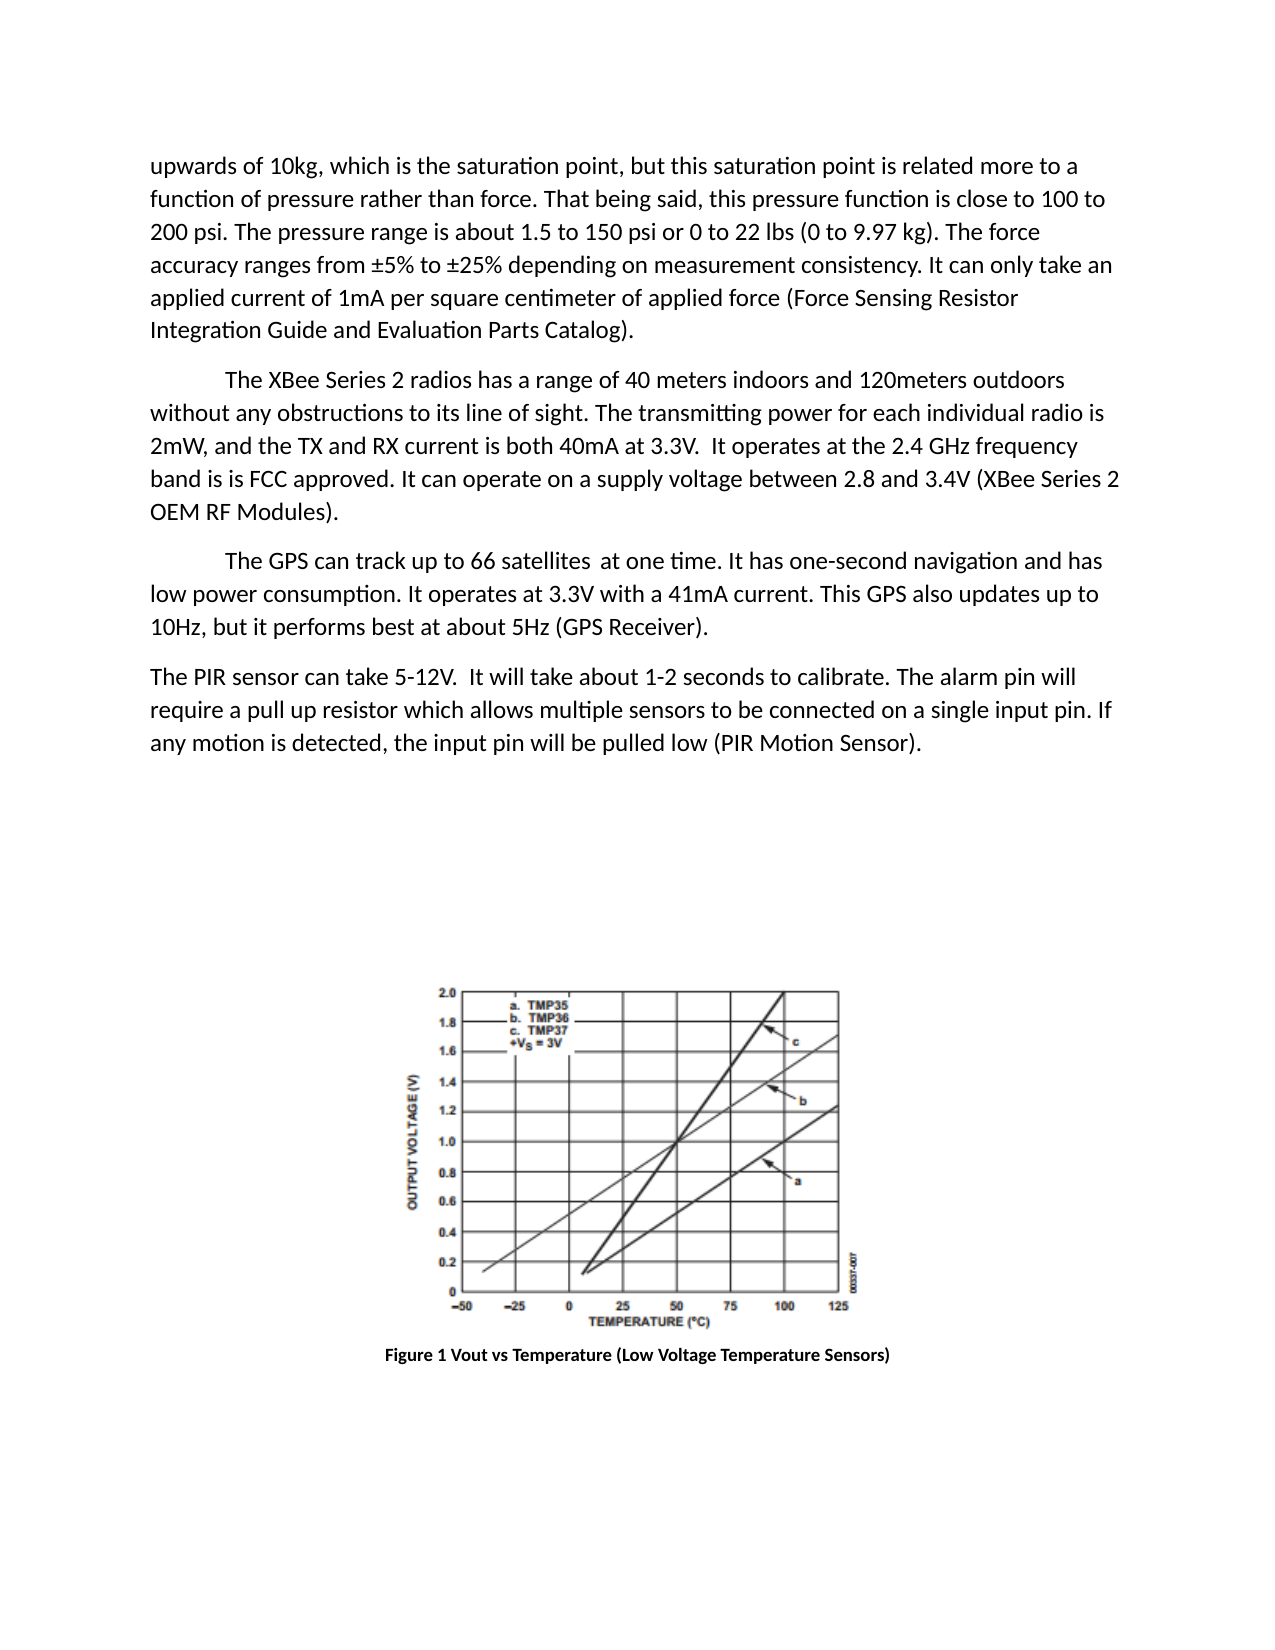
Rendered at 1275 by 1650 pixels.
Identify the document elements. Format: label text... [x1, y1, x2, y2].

text upwards of 10kg, which is the saturation point, but this saturation point is related more to a function of pressure rather than force. That being said, this pressure function is close to 100 to 200 psi. The pressure range is about 1.5 to 150 psi or 0 to 22 lbs (0 to 9.97 kg). The force accuracy ranges from ±5% to ±25% depending on measurement consistency. It can only take an applied current of 1mA per square centimeter of applied force (Force Sensing Resistor Integration Guide and Evaluation Parts Catalog). [150, 150, 1125, 345]
text Figure 1 Vout vs Temperature (Low Voltage Temperature Sensors) [150, 974, 1125, 1366]
text The GPS can track up to 66 satellites at one time. It has one-second navigation and has low power consumption. It operates at 3.3V with a 41mA current. This GPS also updates up to 10Hz, but it performs best at about 5Hz (GPS Receiver). [150, 545, 1125, 642]
text The XBee Series 2 radios has a range of 40 meters indoors and 120meters outdoors without any obstructions to its line of sight. The transmitting power for each individual radio is 2mW, and the TX and RX current is both 40mA at 3.3V. It operates at the 2.4 GHz frequency band is is FCC approved. It can operate on a supply voltage between 2.8 and 3.4V (XBee Series 2 OEM RF Modules). [150, 364, 1125, 526]
picture [393, 974, 882, 1342]
text The PIR sensor can take 5-12V. It will take about 1-2 seconds to calibrate. The alarm pin will require a pull up resistor which allows multiple sensors to be connected on a single input pin. If any motion is detected, the input pin will be pulled low (PIR Motion Sensor). [150, 661, 1125, 757]
